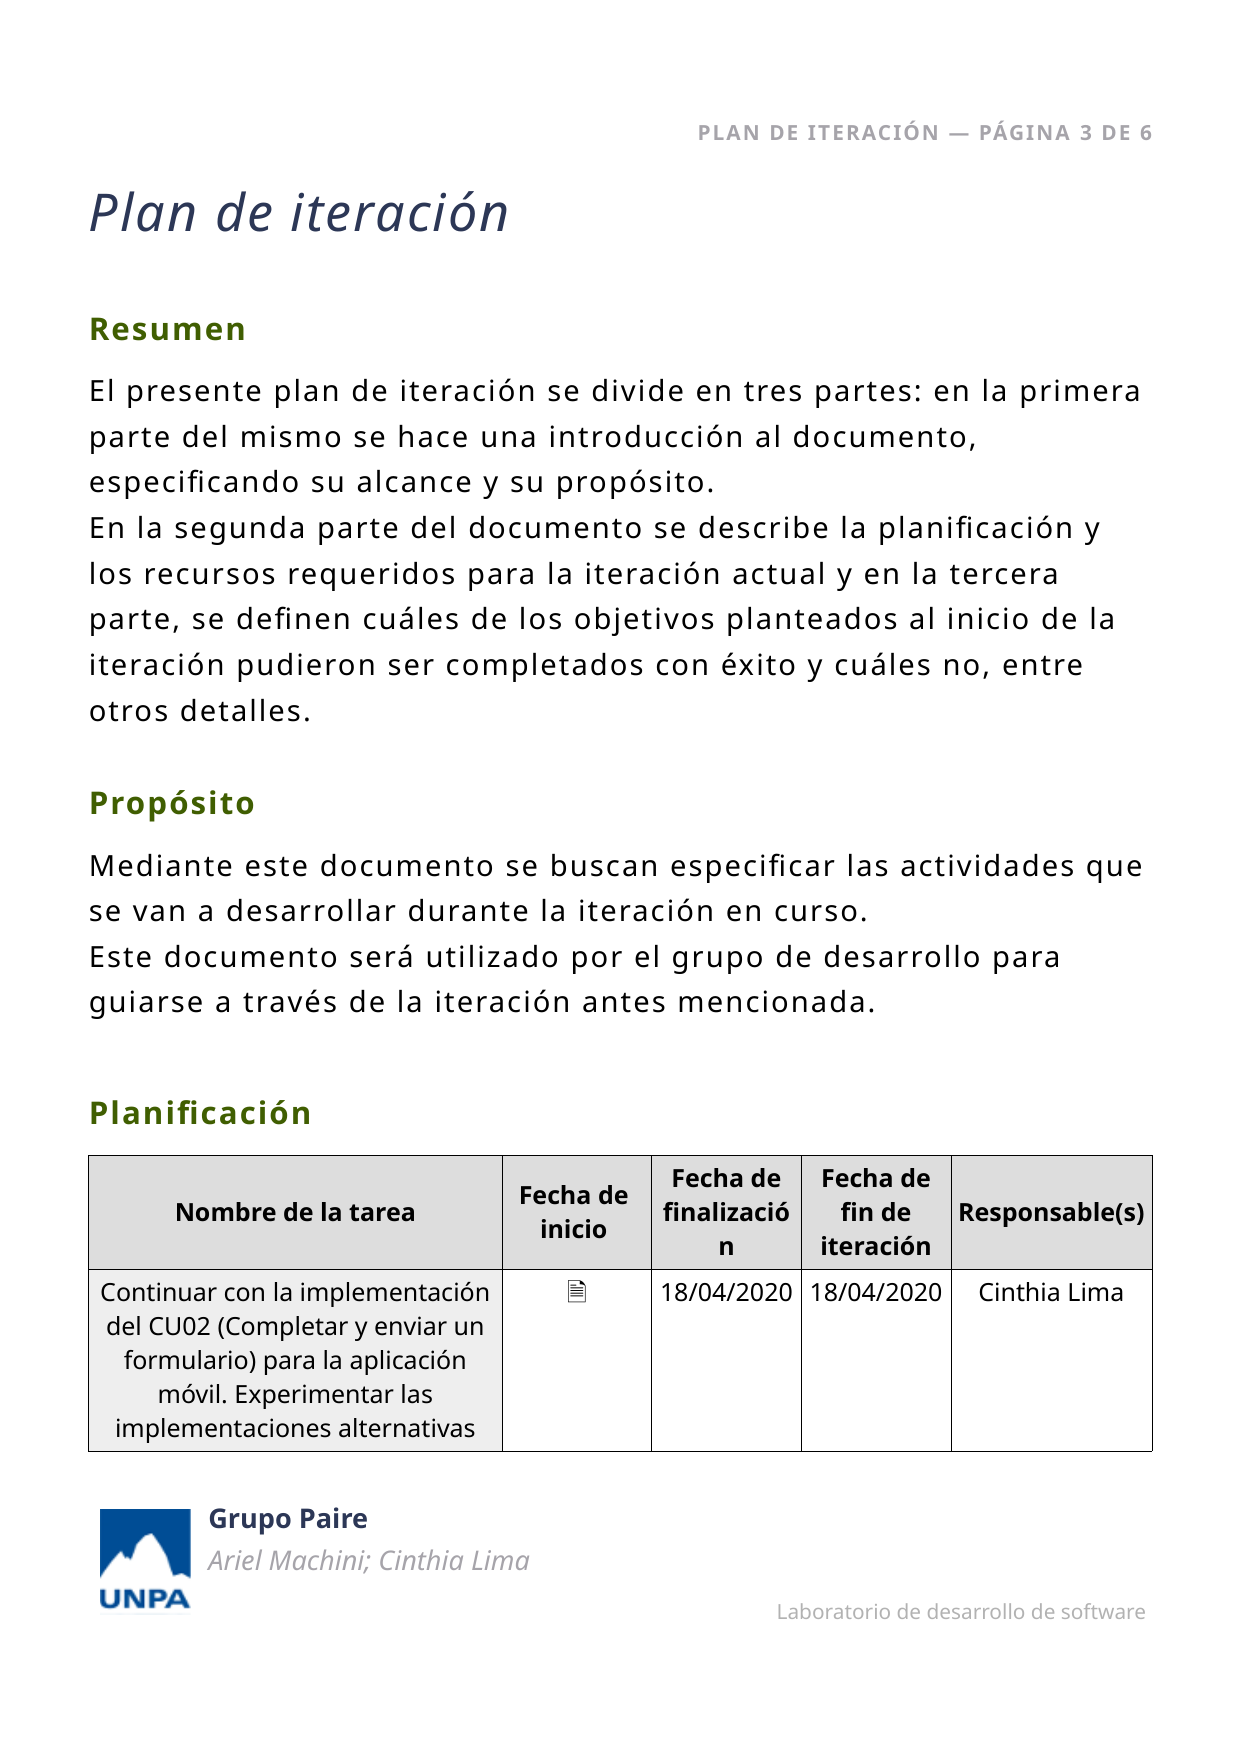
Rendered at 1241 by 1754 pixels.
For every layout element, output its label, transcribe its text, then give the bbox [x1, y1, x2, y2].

text El presente plan de iteración se divide en tres partes: en la primera parte del mismo se hace una introducción al documento, especificando su alcance y su propósito. [88, 370, 1152, 501]
text Propósito [88, 781, 1152, 824]
text Mediante este documento se buscan especificar las actividades que se van a desarrollar durante la iteración en curso. [88, 845, 1152, 930]
table_cell 🗎 [503, 1270, 651, 1451]
text Plan de iteración [88, 176, 1152, 247]
text Este documento será utilizado por el grupo de desarrollo para guiarse a través de la iteración antes mencionada. [88, 936, 1152, 1021]
text Planificación [88, 1091, 1152, 1134]
table_cell 18/04/2020 [802, 1270, 951, 1451]
table_cell Continuar con la implementación del CU02 (Completar y enviar un formulario) para la aplicación móvil. Experimentar las implementaciones alternativas [89, 1270, 502, 1451]
table_header Fecha de inicio [503, 1156, 651, 1269]
table_cell 18/04/2020 [652, 1270, 801, 1451]
picture [100, 1509, 191, 1615]
text Resumen [88, 307, 1152, 349]
table_header Nombre de la tarea [89, 1156, 502, 1269]
table_cell Cinthia Lima [952, 1270, 1152, 1451]
table_header Responsable(s) [952, 1156, 1152, 1269]
table_header Fecha de fin de iteración [802, 1156, 951, 1269]
text En la segunda parte del documento se describe la planificación y los recursos requeridos para la iteración actual y en la tercera parte, se definen cuáles de los objetivos planteados al inicio de la iteración pudieron ser completados con éxito y cuáles no, entre otros detalles. [88, 507, 1152, 729]
table_header Fecha de finalización [652, 1156, 801, 1269]
